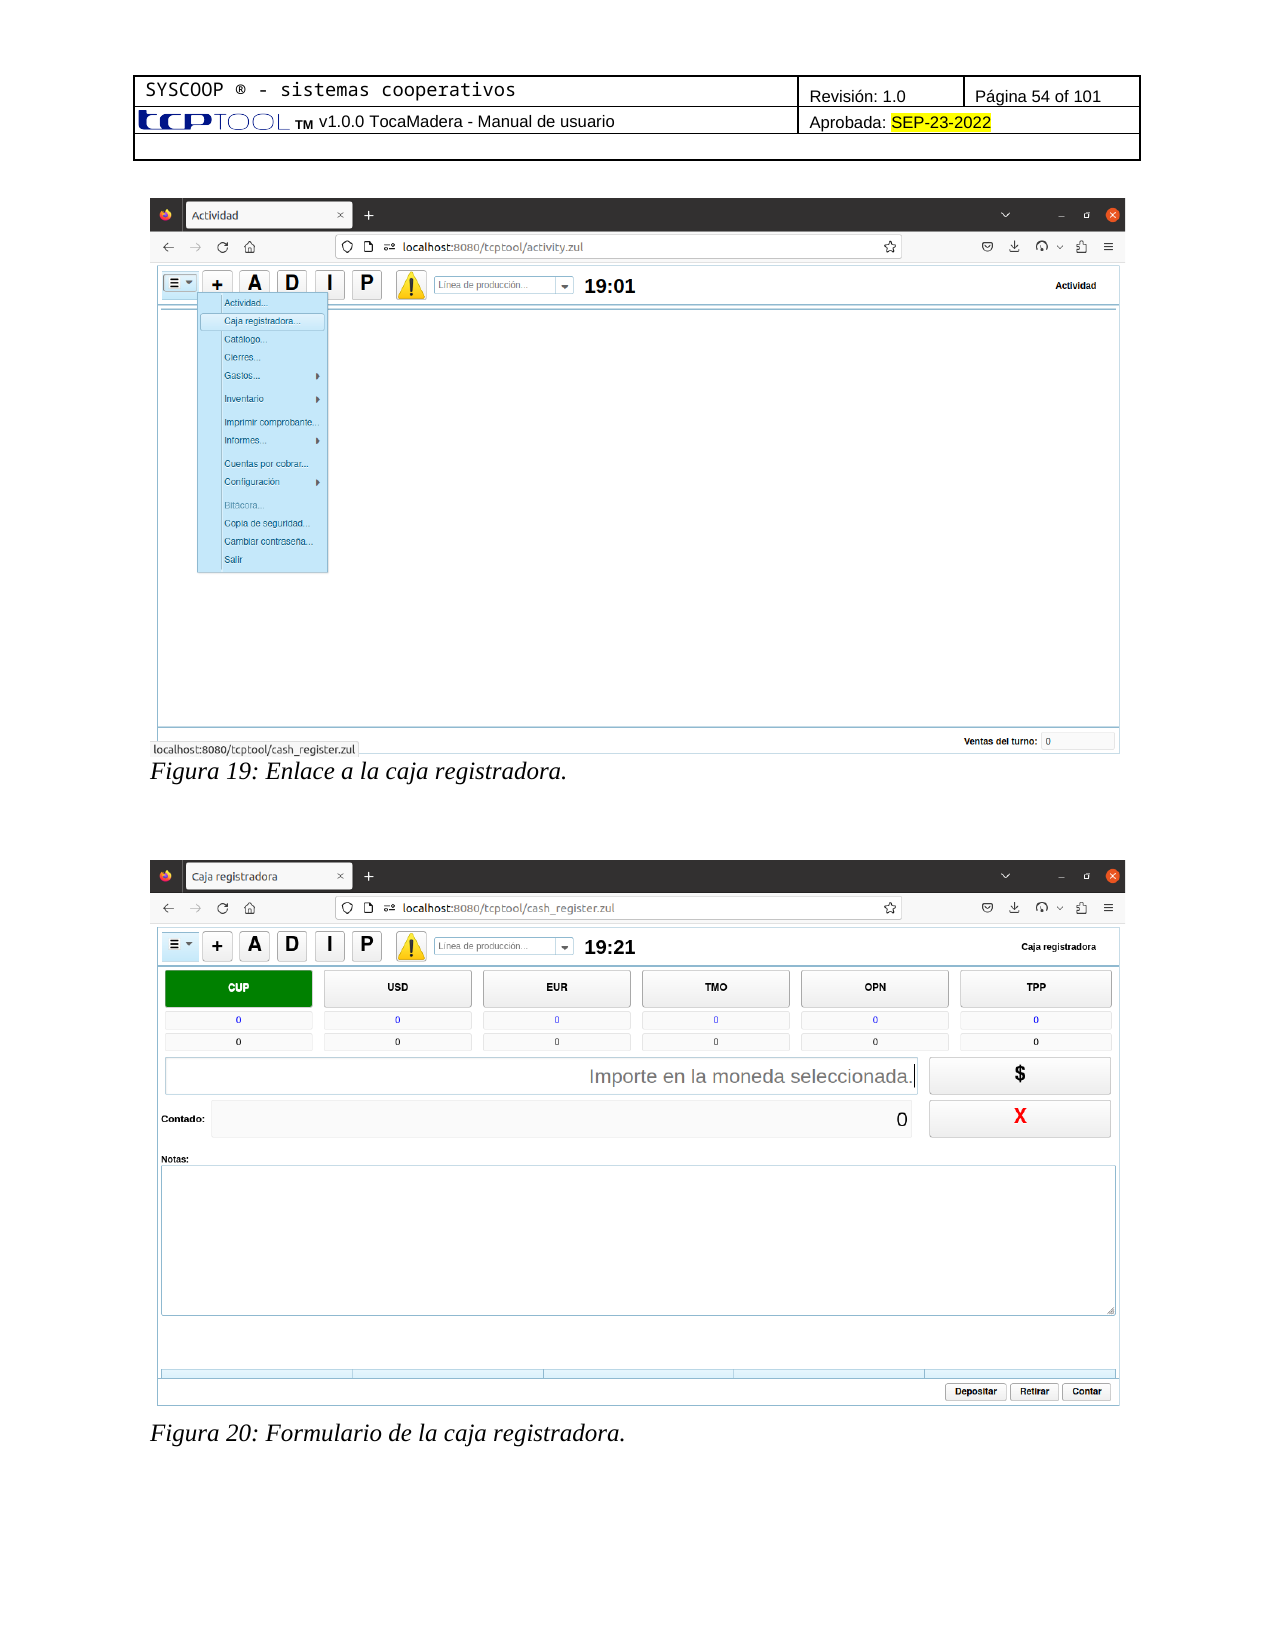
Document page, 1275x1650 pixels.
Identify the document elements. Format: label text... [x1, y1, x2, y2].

picture [138, 110, 290, 130]
text Figura 19: Enlace a la caja registradora. [150, 757, 1125, 785]
picture [150, 198, 1125, 757]
text Figura 20: Formulario de la caja registradora. [150, 1419, 1125, 1447]
picture [150, 860, 1125, 1419]
